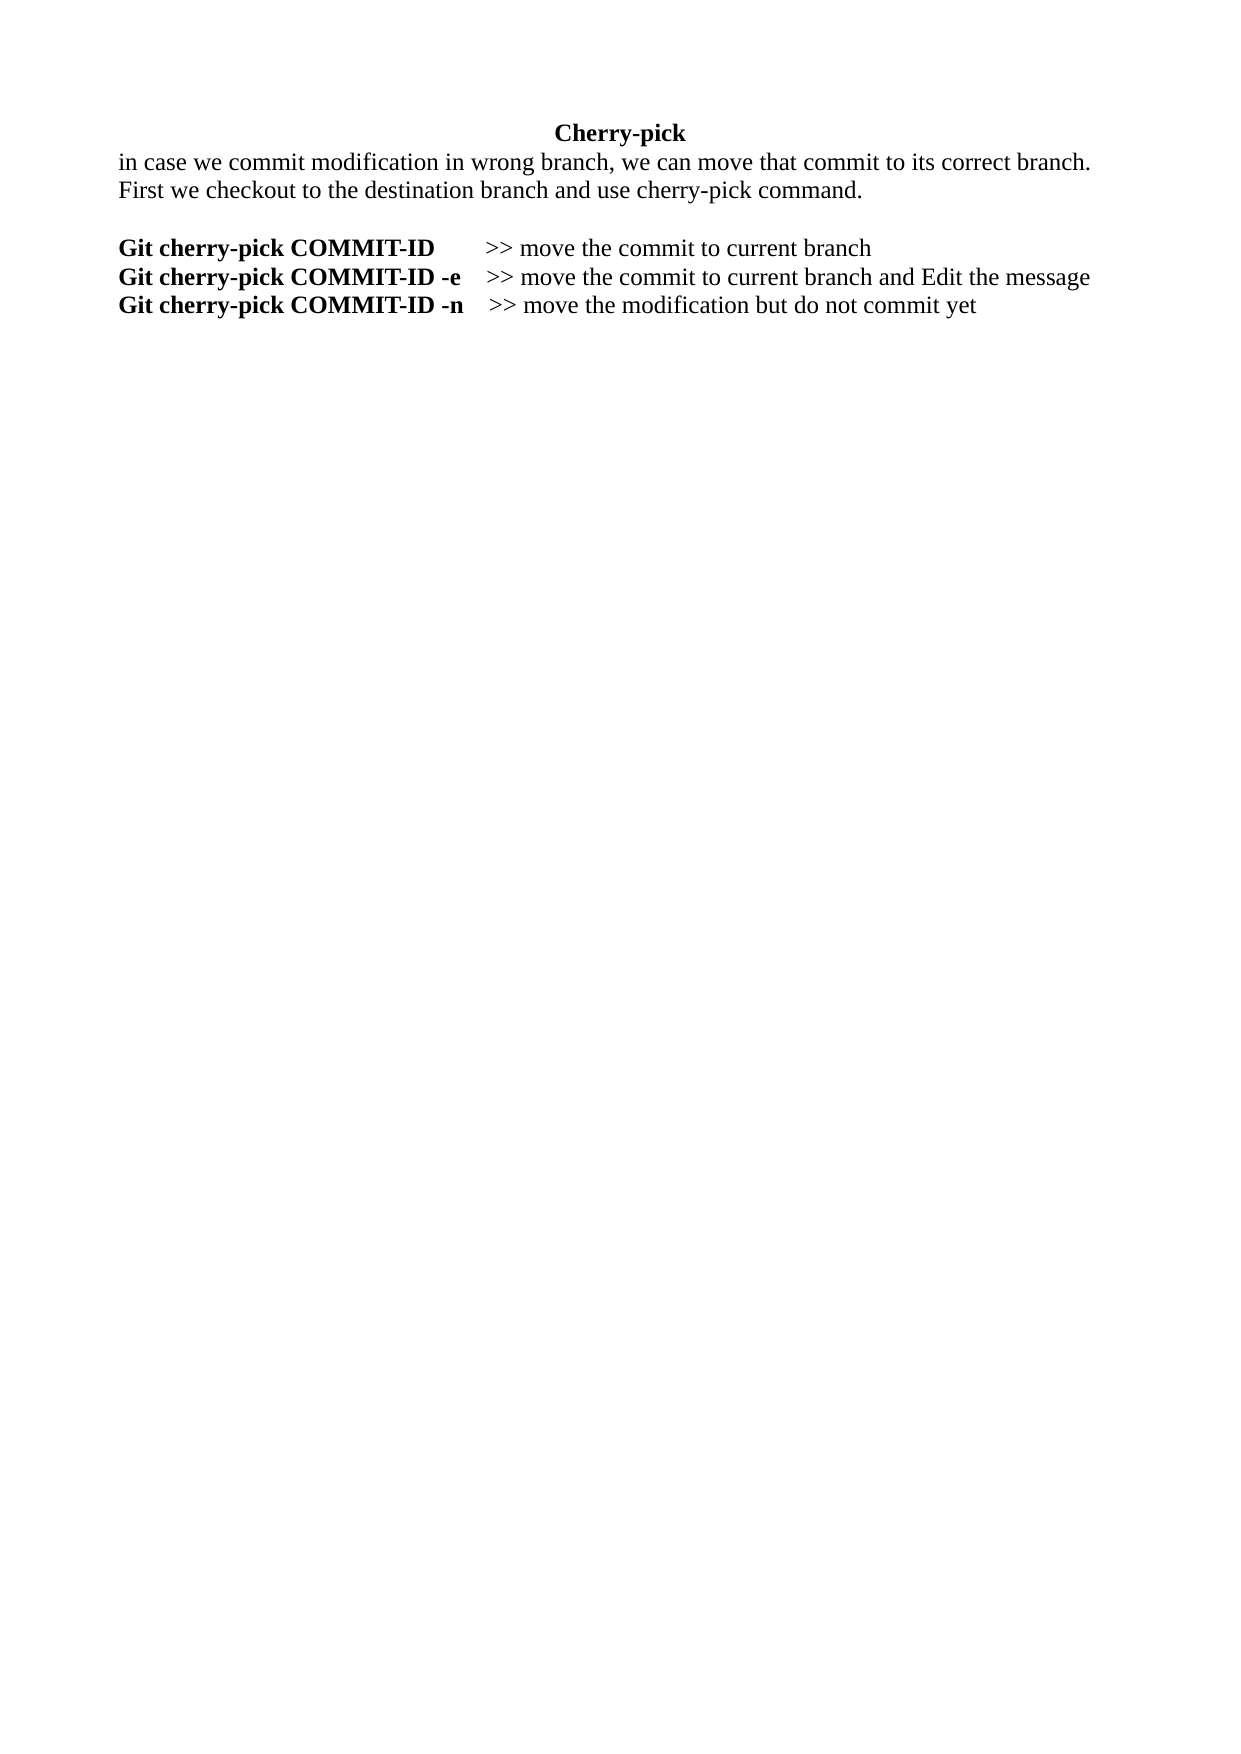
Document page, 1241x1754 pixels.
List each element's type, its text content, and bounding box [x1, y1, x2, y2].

text Git cherry-pick COMMIT-ID -n >> move the modification but do not commit yet [118, 291, 1122, 319]
text in case we commit modification in wrong branch, we can move that commit to its correct branch. [118, 147, 1122, 176]
text Cherry-pick [118, 118, 1122, 147]
text Git cherry-pick COMMIT-ID -e >> move the commit to current branch and Edit the message [118, 262, 1122, 291]
text First we checkout to the destination branch and use cherry-pick command. [118, 176, 1122, 204]
text Git cherry-pick COMMIT-ID >> move the commit to current branch [118, 233, 1122, 262]
